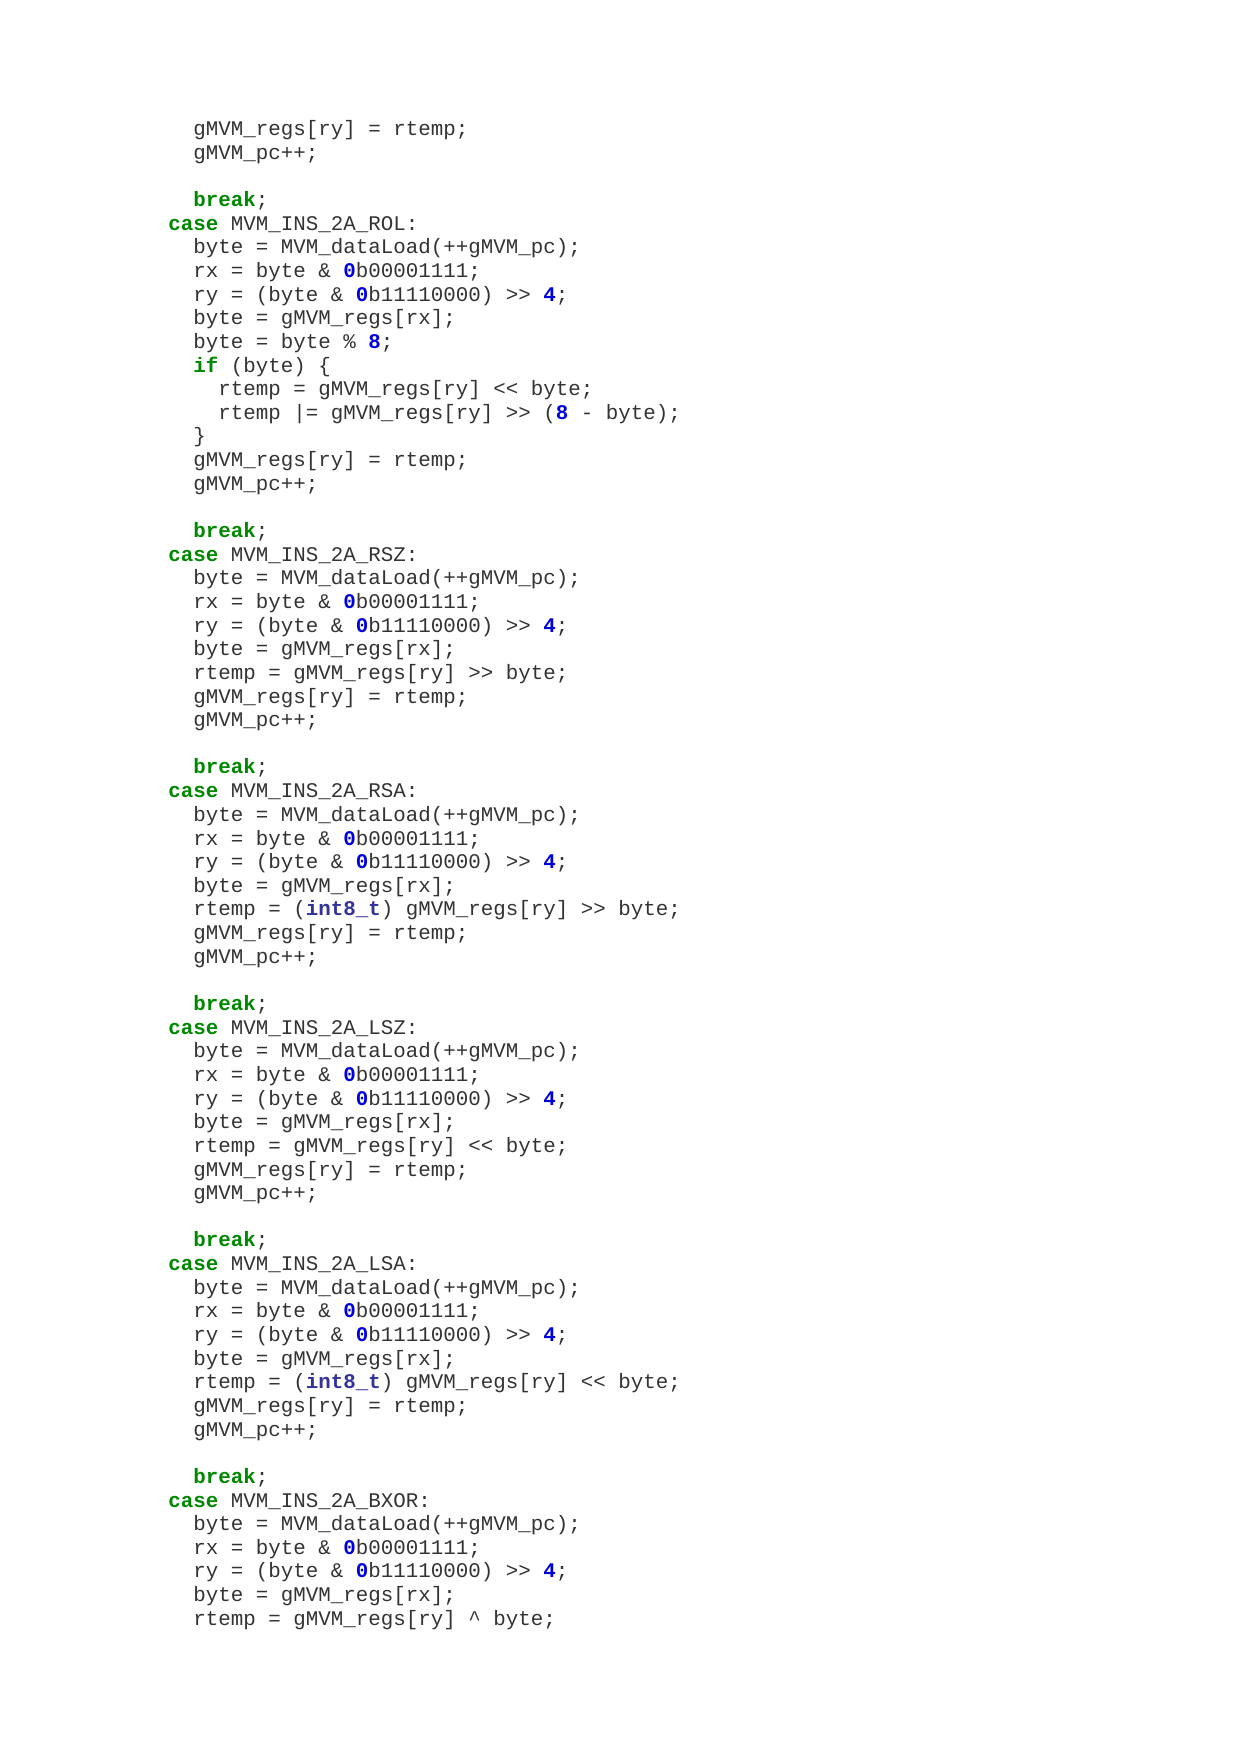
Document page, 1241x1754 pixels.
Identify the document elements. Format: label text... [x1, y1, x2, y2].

text break; [118, 520, 1122, 544]
text case MVM_INS_2A_LSZ: [118, 1017, 1122, 1040]
text } [118, 426, 1122, 449]
text byte = gMVM_regs[rx]; [118, 307, 1122, 331]
text rx = byte & 0b00001111; [118, 260, 1122, 284]
text byte = gMVM_regs[rx]; [118, 1348, 1122, 1371]
text case MVM_INS_2A_RSZ: [118, 544, 1122, 567]
text case MVM_INS_2A_ROL: [118, 213, 1122, 236]
text gMVM_pc++; [118, 709, 1122, 733]
text byte = MVM_dataLoad(++gMVM_pc); [118, 804, 1122, 827]
text ry = (byte & 0b11110000) >> 4; [118, 615, 1122, 638]
text byte = byte % 8; [118, 331, 1122, 354]
text rtemp = (int8_t) gMVM_regs[ry] >> byte; [118, 898, 1122, 922]
text ry = (byte & 0b11110000) >> 4; [118, 1324, 1122, 1348]
text case MVM_INS_2A_RSA: [118, 780, 1122, 804]
text break; [118, 1466, 1122, 1489]
text byte = MVM_dataLoad(++gMVM_pc); [118, 236, 1122, 260]
text rtemp |= gMVM_regs[ry] >> (8 - byte); [118, 402, 1122, 426]
text gMVM_pc++; [118, 473, 1122, 496]
text rx = byte & 0b00001111; [118, 1300, 1122, 1324]
text byte = gMVM_regs[rx]; [118, 875, 1122, 898]
text byte = MVM_dataLoad(++gMVM_pc); [118, 1040, 1122, 1064]
text rtemp = gMVM_regs[ry] << byte; [118, 378, 1122, 402]
text break; [118, 993, 1122, 1017]
text break; [118, 757, 1122, 780]
text byte = gMVM_regs[rx]; [118, 638, 1122, 662]
text break; [118, 189, 1122, 213]
text case MVM_INS_2A_BXOR: [118, 1489, 1122, 1513]
text rx = byte & 0b00001111; [118, 591, 1122, 615]
text byte = MVM_dataLoad(++gMVM_pc); [118, 1277, 1122, 1300]
text gMVM_pc++; [118, 1419, 1122, 1442]
text rx = byte & 0b00001111; [118, 827, 1122, 851]
text rtemp = gMVM_regs[ry] ^ byte; [118, 1608, 1122, 1631]
text byte = gMVM_regs[rx]; [118, 1584, 1122, 1608]
text gMVM_pc++; [118, 142, 1122, 165]
text break; [118, 1229, 1122, 1253]
text rtemp = (int8_t) gMVM_regs[ry] << byte; [118, 1371, 1122, 1395]
text case MVM_INS_2A_LSA: [118, 1253, 1122, 1277]
text ry = (byte & 0b11110000) >> 4; [118, 1561, 1122, 1584]
text ry = (byte & 0b11110000) >> 4; [118, 851, 1122, 875]
text ry = (byte & 0b11110000) >> 4; [118, 1088, 1122, 1111]
text rtemp = gMVM_regs[ry] >> byte; [118, 662, 1122, 686]
text gMVM_regs[ry] = rtemp; [118, 686, 1122, 709]
text gMVM_pc++; [118, 1182, 1122, 1206]
text rx = byte & 0b00001111; [118, 1537, 1122, 1561]
text if (byte) { [118, 354, 1122, 378]
text gMVM_regs[ry] = rtemp; [118, 449, 1122, 473]
text gMVM_regs[ry] = rtemp; [118, 1158, 1122, 1182]
text gMVM_regs[ry] = rtemp; [118, 1395, 1122, 1419]
text rtemp = gMVM_regs[ry] << byte; [118, 1135, 1122, 1158]
text byte = gMVM_regs[rx]; [118, 1111, 1122, 1135]
text gMVM_regs[ry] = rtemp; [118, 118, 1122, 142]
text ry = (byte & 0b11110000) >> 4; [118, 284, 1122, 307]
text rx = byte & 0b00001111; [118, 1064, 1122, 1088]
text byte = MVM_dataLoad(++gMVM_pc); [118, 1513, 1122, 1537]
text gMVM_pc++; [118, 946, 1122, 969]
text gMVM_regs[ry] = rtemp; [118, 922, 1122, 946]
text byte = MVM_dataLoad(++gMVM_pc); [118, 567, 1122, 591]
